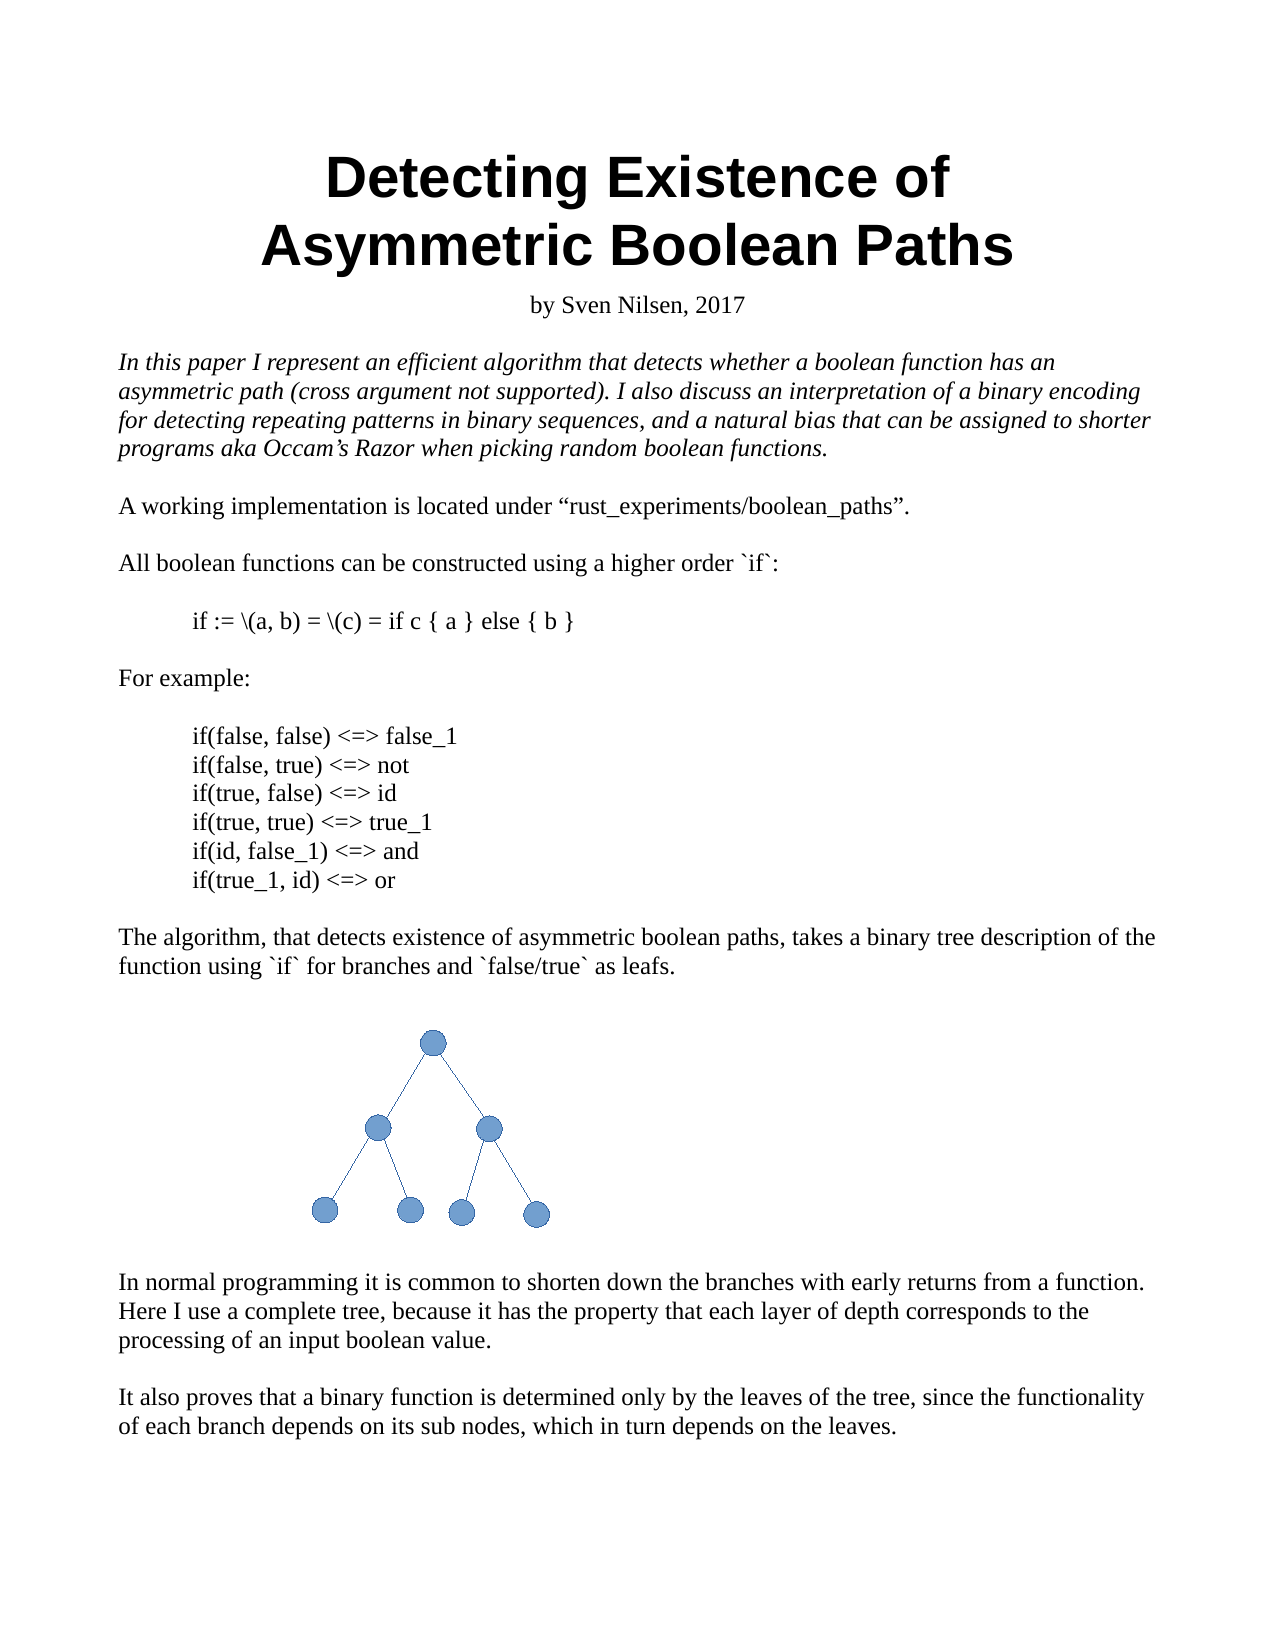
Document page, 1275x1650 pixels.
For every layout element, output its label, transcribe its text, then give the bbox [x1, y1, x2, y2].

text if(id, false_1) <=> and [118, 836, 1157, 865]
text if(true_1, id) <=> or [118, 865, 1157, 893]
text It also proves that a binary function is determined only by the leaves of the tree, since the functionality of each branch depends on its sub nodes, which in turn depends on the leaves. [118, 1382, 1157, 1440]
text All boolean functions can be constructed using a higher order `if`: [118, 548, 1157, 577]
text if(true, true) <=> true_1 [118, 807, 1157, 836]
text In this paper I represent an efficient algorithm that detects whether a boolean function has an asymmetric path (cross argument not supported). I also discuss an interpretation of a binary encoding for detecting repeating patterns in binary sequences, and a natural bias that can be assigned to shorter programs aka Occam’s Razor when picking random boolean functions. [118, 347, 1157, 462]
text In normal programming it is common to shorten down the branches with early returns from a function. Here I use a complete tree, because it has the property that each layer of depth corresponds to the processing of an input boolean value. [118, 1267, 1157, 1353]
text if(false, true) <=> not [118, 750, 1157, 778]
text For example: [118, 663, 1157, 692]
text if(true, false) <=> id [118, 778, 1157, 807]
title Detecting Existence of Asymmetric Boolean Paths [118, 143, 1157, 277]
text A working implementation is located under “rust_experiments/boolean_paths”. [118, 491, 1157, 520]
text if := \(a, b) = \(c) = if c { a } else { b } [118, 606, 1157, 635]
text if(false, false) <=> false_1 [118, 721, 1157, 750]
text The algorithm, that detects existence of asymmetric boolean paths, takes a binary tree description of the function using `if` for branches and `false/true` as leafs. [118, 922, 1157, 980]
text by Sven Nilsen, 2017 [118, 290, 1157, 318]
